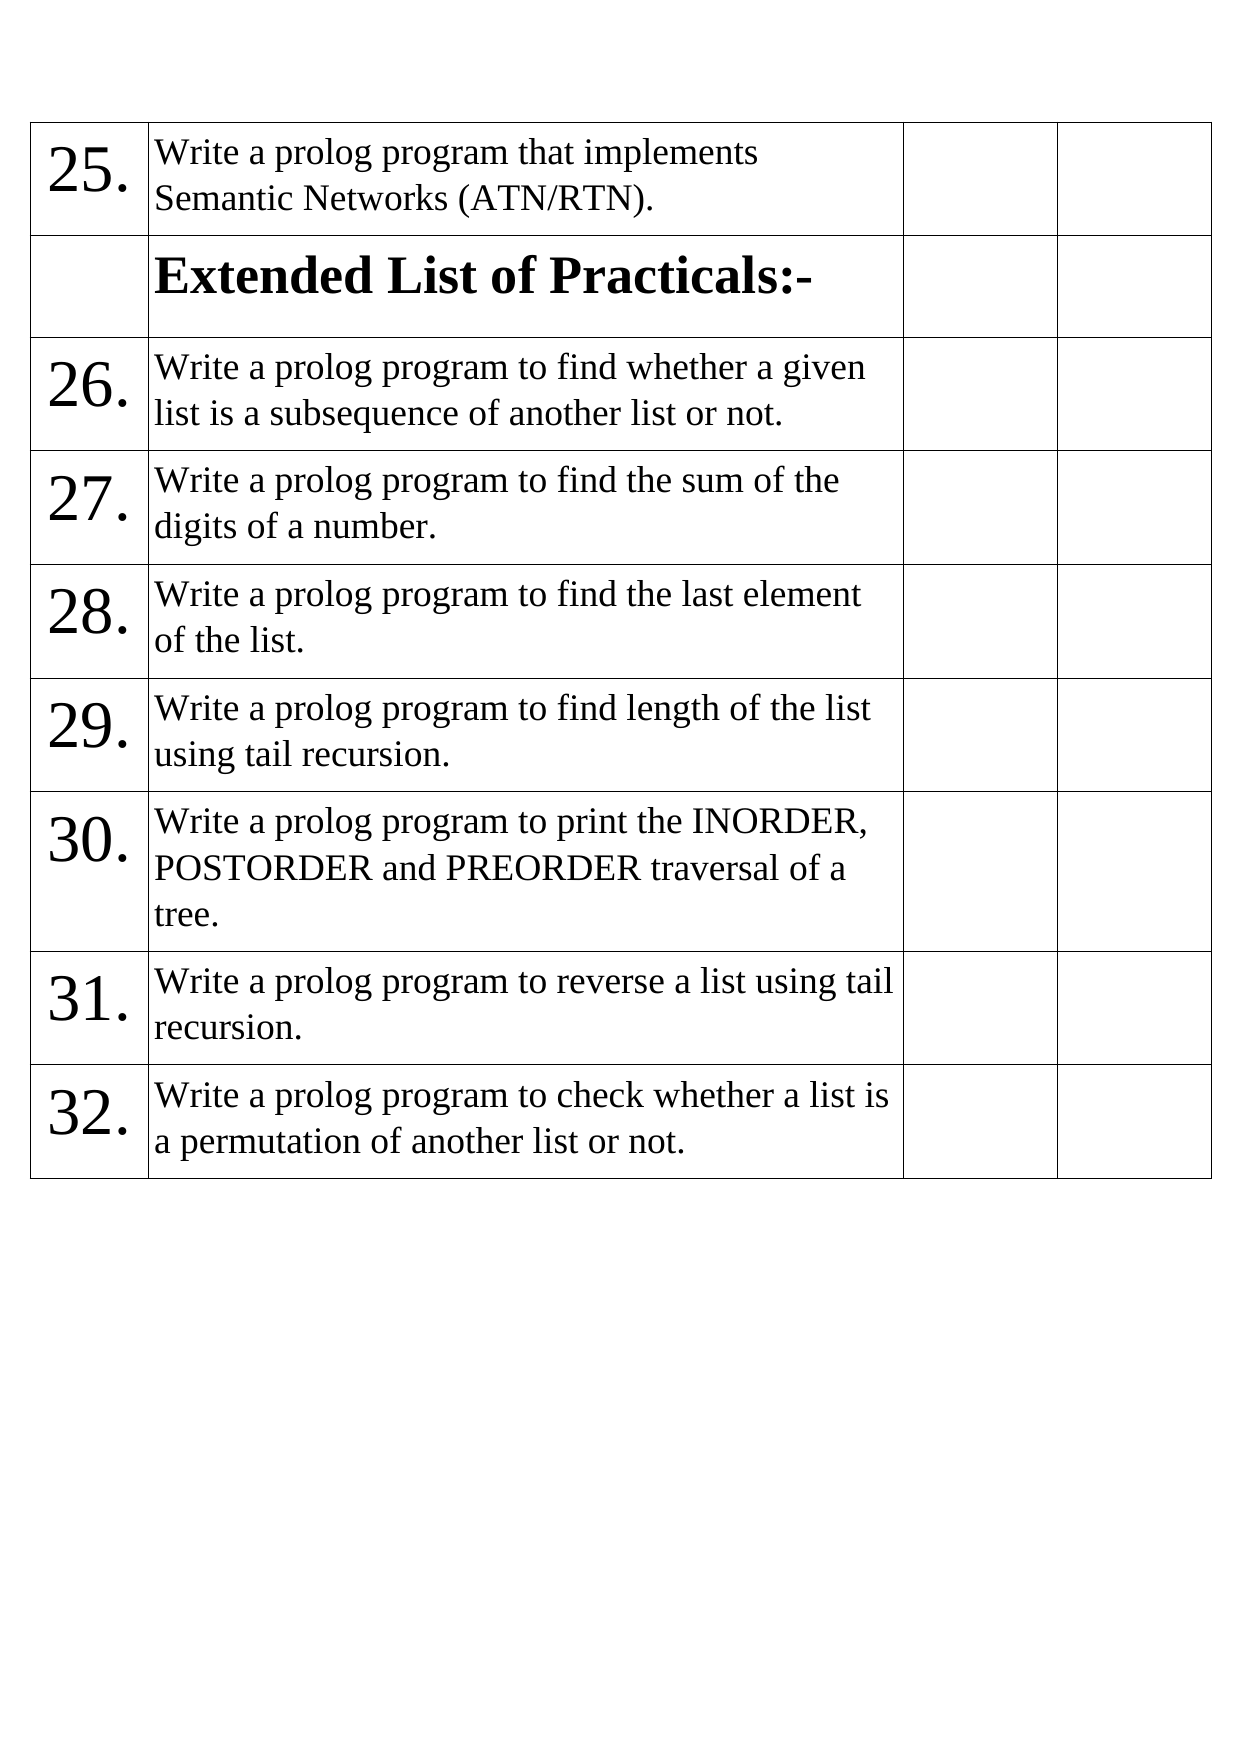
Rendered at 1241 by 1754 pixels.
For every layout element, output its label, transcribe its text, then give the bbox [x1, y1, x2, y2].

table_cell [904, 1065, 1057, 1178]
table_cell Write a prolog program to print the INORDER, POSTORDER and PREORDER traversal of a tree. [149, 792, 903, 951]
table_cell [1058, 236, 1211, 336]
table_cell [1058, 792, 1211, 951]
table_cell Write a prolog program to find whether a given list is a subsequence of another list or not. [149, 338, 903, 450]
table_cell 29. [31, 679, 148, 791]
table_cell [31, 236, 148, 336]
table_cell 25. [31, 123, 148, 235]
table_cell Write a prolog program to check whether a list is a permutation of another list or not. [149, 1065, 903, 1178]
table_cell [904, 952, 1057, 1064]
table_cell [1058, 952, 1211, 1064]
table_cell [904, 565, 1057, 677]
table_cell [1058, 123, 1211, 235]
table_cell [1058, 1065, 1211, 1178]
table_cell [904, 451, 1057, 564]
table_cell 30. [31, 792, 148, 951]
table_cell [904, 338, 1057, 450]
table_cell Write a prolog program to find length of the list using tail recursion. [149, 679, 903, 791]
table_cell Write a prolog program to reverse a list using tail recursion. [149, 952, 903, 1064]
table_cell 32. [31, 1065, 148, 1178]
table_cell 26. [31, 338, 148, 450]
table_cell 31. [31, 952, 148, 1064]
table_cell 28. [31, 565, 148, 677]
table_cell [1058, 338, 1211, 450]
table_cell Extended List of Practicals:- [149, 236, 903, 336]
table_cell Write a prolog program to find the last element of the list. [149, 565, 903, 677]
table_cell [904, 679, 1057, 791]
table_cell [904, 123, 1057, 235]
table_cell Write a prolog program to find the sum of the digits of a number. [149, 451, 903, 564]
table_cell 27. [31, 451, 148, 564]
table_cell Write a prolog program that implements Semantic Networks (ATN/RTN). [149, 123, 903, 235]
table_cell [904, 792, 1057, 951]
table_cell [1058, 679, 1211, 791]
table_cell [1058, 451, 1211, 564]
table_cell [1058, 565, 1211, 677]
table_cell [904, 236, 1057, 336]
